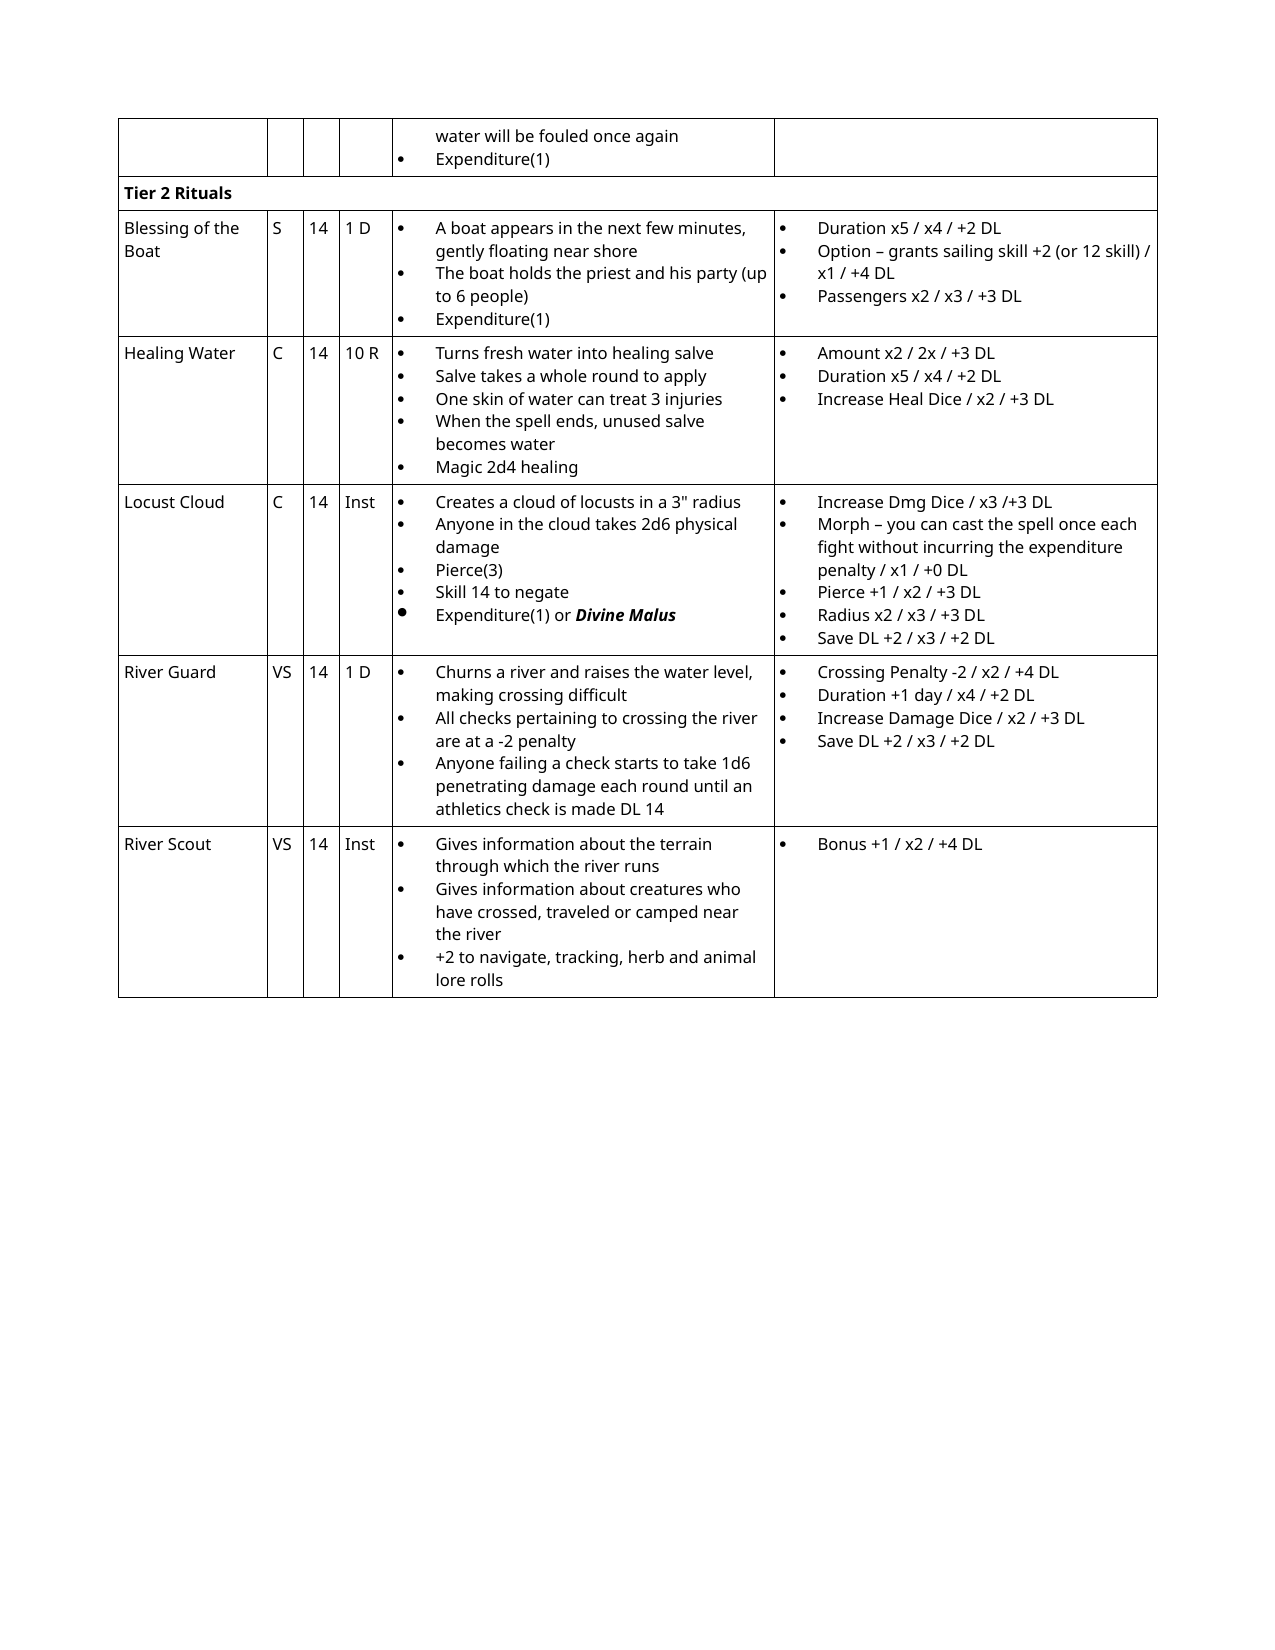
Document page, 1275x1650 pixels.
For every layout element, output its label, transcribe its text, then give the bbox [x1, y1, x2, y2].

table_cell 1 D [340, 656, 392, 826]
table_cell Inst [340, 827, 392, 997]
table_cell Blessing of the Boat [119, 211, 267, 336]
table_cell C [268, 485, 303, 655]
table_cell 14 [304, 337, 339, 484]
table_cell [119, 119, 267, 176]
table_cell Creates a cloud of locusts in a 3" radius Anyone in the cloud takes 2d6 physical damage Pierce(3) Skill 14 to negate Expenditure(1) or Divine Malus [393, 485, 774, 655]
table_cell 14 [304, 827, 339, 997]
table_cell Bonus +1 / x2 / +4 DL [775, 827, 1157, 997]
table_cell Turns fresh water into healing salve Salve takes a whole round to apply One skin of water can treat 3 injuries When the spell ends, unused salve becomes water Magic 2d4 healing [393, 337, 774, 484]
table_cell River Scout [119, 827, 267, 997]
table_cell [268, 119, 303, 176]
table_cell 1 D [340, 211, 392, 336]
table_cell River Guard [119, 656, 267, 826]
table_cell Inst [340, 485, 392, 655]
table_cell A boat appears in the next few minutes, gently floating near shore The boat holds the priest and his party (up to 6 people) Expenditure(1) [393, 211, 774, 336]
table_cell VS [268, 656, 303, 826]
table_cell Crossing Penalty -2 / x2 / +4 DL Duration +1 day / x4 / +2 DL Increase Damage Dice / x2 / +3 DL Save DL +2 / x3 / +2 DL [775, 656, 1157, 826]
table_cell 14 [304, 485, 339, 655]
table_cell Duration x5 / x4 / +2 DL Option – grants sailing skill +2 (or 12 skill) / x1 / +4 DL Passengers x2 / x3 / +3 DL [775, 211, 1157, 336]
table_cell C [268, 337, 303, 484]
table_cell Bless a small totem so that it purifies a small spring or section of river Affects a 20 meter radius Does not destroy sources of continued contamination; once the spell ends, the water will be fouled once again Expenditure(1) [393, 119, 774, 176]
table_cell [304, 119, 339, 176]
table_cell [775, 119, 1157, 176]
table_cell [340, 119, 392, 176]
table_cell Tier 2 Rituals [119, 177, 1157, 210]
table_cell Healing Water [119, 337, 267, 484]
table_cell VS [268, 827, 303, 997]
table_cell Amount x2 / 2x / +3 DL Duration x5 / x4 / +2 DL Increase Heal Dice / x2 / +3 DL [775, 337, 1157, 484]
table_cell Churns a river and raises the water level, making crossing difficult All checks pertaining to crossing the river are at a -2 penalty Anyone failing a check starts to take 1d6 penetrating damage each round until an athletics check is made DL 14 [393, 656, 774, 826]
table_cell Gives information about the terrain through which the river runs Gives information about creatures who have crossed, traveled or camped near the river +2 to navigate, tracking, herb and animal lore rolls [393, 827, 774, 997]
table_cell 10 R [340, 337, 392, 484]
table_cell 14 [304, 211, 339, 336]
table_cell Increase Dmg Dice / x3 /+3 DL Morph – you can cast the spell once each fight without incurring the expenditure penalty / x1 / +0 DL Pierce +1 / x2 / +3 DL Radius x2 / x3 / +3 DL Save DL +2 / x3 / +2 DL [775, 485, 1157, 655]
table_cell Locust Cloud [119, 485, 267, 655]
table_cell 14 [304, 656, 339, 826]
table_cell S [268, 211, 303, 336]
